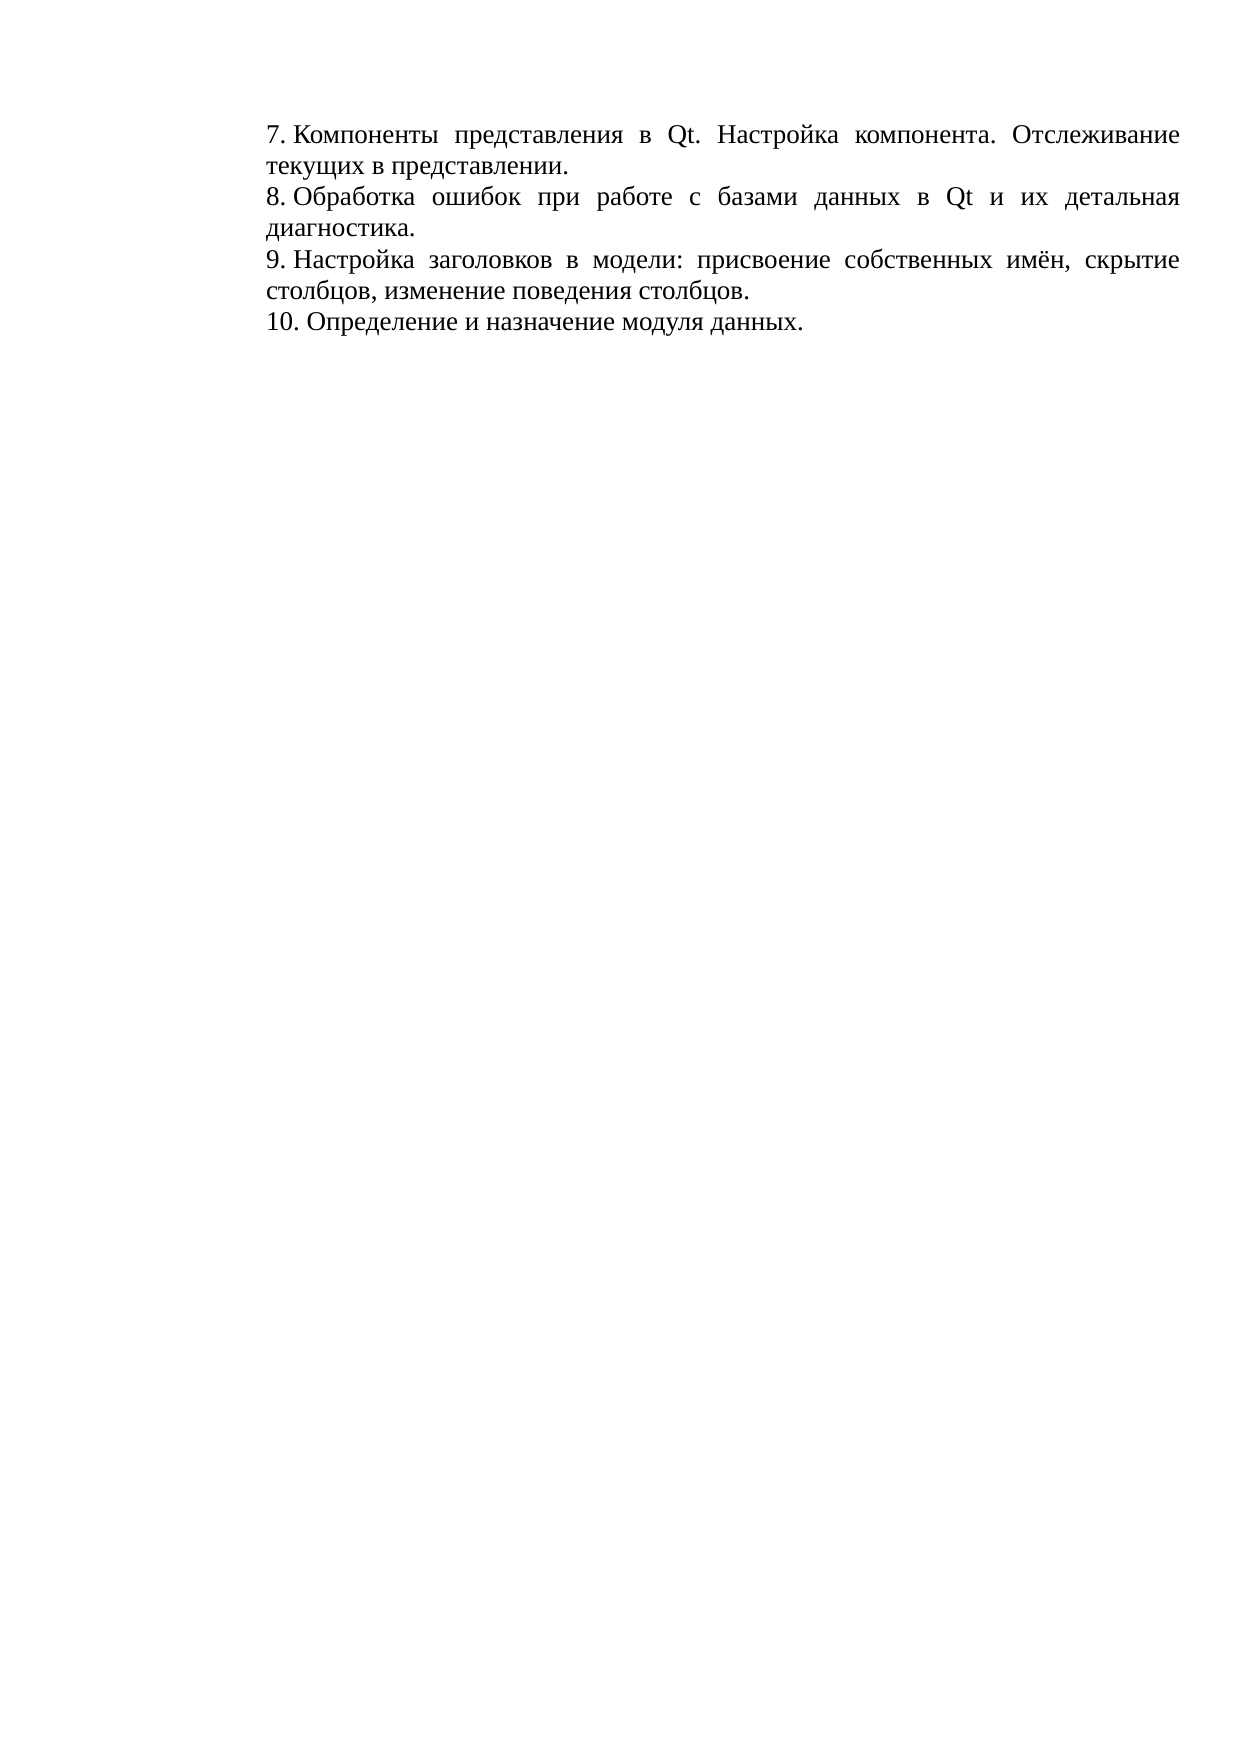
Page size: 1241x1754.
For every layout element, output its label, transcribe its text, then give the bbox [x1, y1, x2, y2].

list Обработка ошибок при работе с базами данных в Qt и их детальная диагностика. [266, 180, 1181, 243]
list Настройка заголовков в модели: присвоение собственных имён, скрытие столбцов, изменение поведения столбцов. [266, 243, 1181, 305]
list Компоненты представления в Qt. Настройка компонента. Отслеживание текущих в представлении. [266, 118, 1181, 180]
list Определение и назначение модуля данных. [266, 305, 1181, 336]
